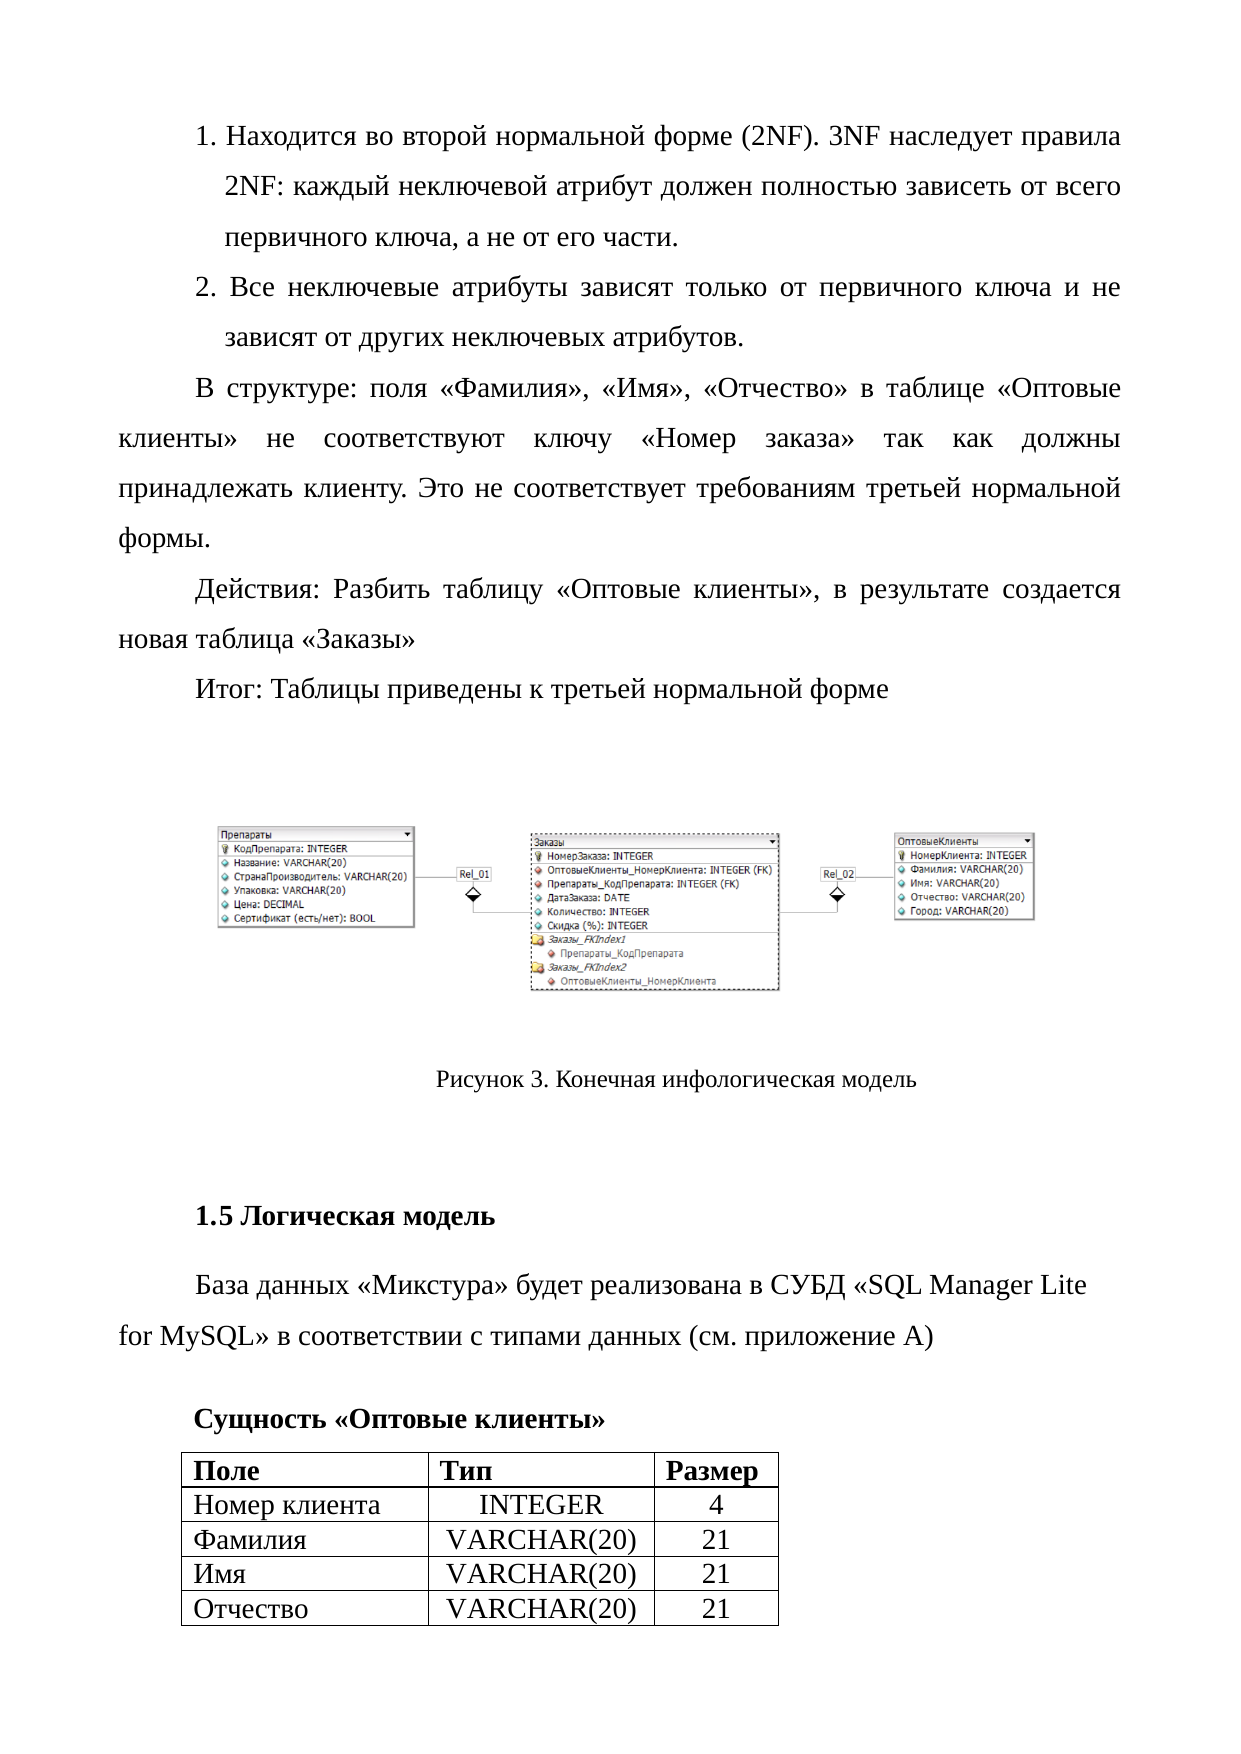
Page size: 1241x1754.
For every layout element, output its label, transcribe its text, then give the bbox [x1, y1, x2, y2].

table_cell Отчество [182, 1591, 428, 1625]
table_cell Имя [182, 1557, 428, 1590]
table_header Тип [429, 1453, 654, 1486]
text Действия: Разбить таблицу «Оптовые клиенты», в результате создается новая таблица «Заказы» [118, 571, 1122, 655]
table_cell VARCHAR(20) [429, 1522, 654, 1556]
table_cell 4 [655, 1488, 778, 1521]
text 1. Находится во второй нормальной форме (2NF). 3NF наследует правила 2NF: каждый неключевой атрибут должен полностью зависеть от всего первичного ключа, а не от его части. [195, 118, 1122, 252]
table_cell Фамилия [182, 1522, 428, 1556]
list База данных «Микстура» будет реализована в СУБД «SQL Manager Lite for MySQL» в соответствии с типами данных (см. приложение А) [118, 1267, 1122, 1351]
table_cell 21 [655, 1522, 778, 1556]
table_cell Номер клиента [182, 1488, 428, 1521]
table_cell INTEGER [429, 1488, 654, 1521]
table_header Поле [182, 1453, 428, 1486]
list Сущность «Оптовые клиенты» [193, 1402, 1122, 1435]
table_cell VARCHAR(20) [429, 1557, 654, 1590]
list Рисунок 3. Конечная инфологическая модель [231, 1064, 1122, 1093]
table_cell 21 [655, 1591, 778, 1625]
table_header Размер [655, 1453, 778, 1486]
picture [195, 780, 1091, 1035]
text В структуре: поля «Фамилия», «Имя», «Отчество» в таблице «Оптовые клиенты» не соответствуют ключу «Номер заказа» так как должны принадлежать клиенту. Это не соответствует требованиям третьей нормальной формы. [118, 370, 1122, 554]
table_cell 21 [655, 1557, 778, 1590]
text 2. Все неключевые атрибуты зависят только от первичного ключа и не зависят от других неключевых атрибутов. [195, 269, 1122, 353]
list 5 Логическая модель [195, 1198, 1122, 1231]
table_cell VARCHAR(20) [429, 1591, 654, 1625]
text Итог: Таблицы приведены к третьей нормальной форме [118, 672, 1122, 705]
